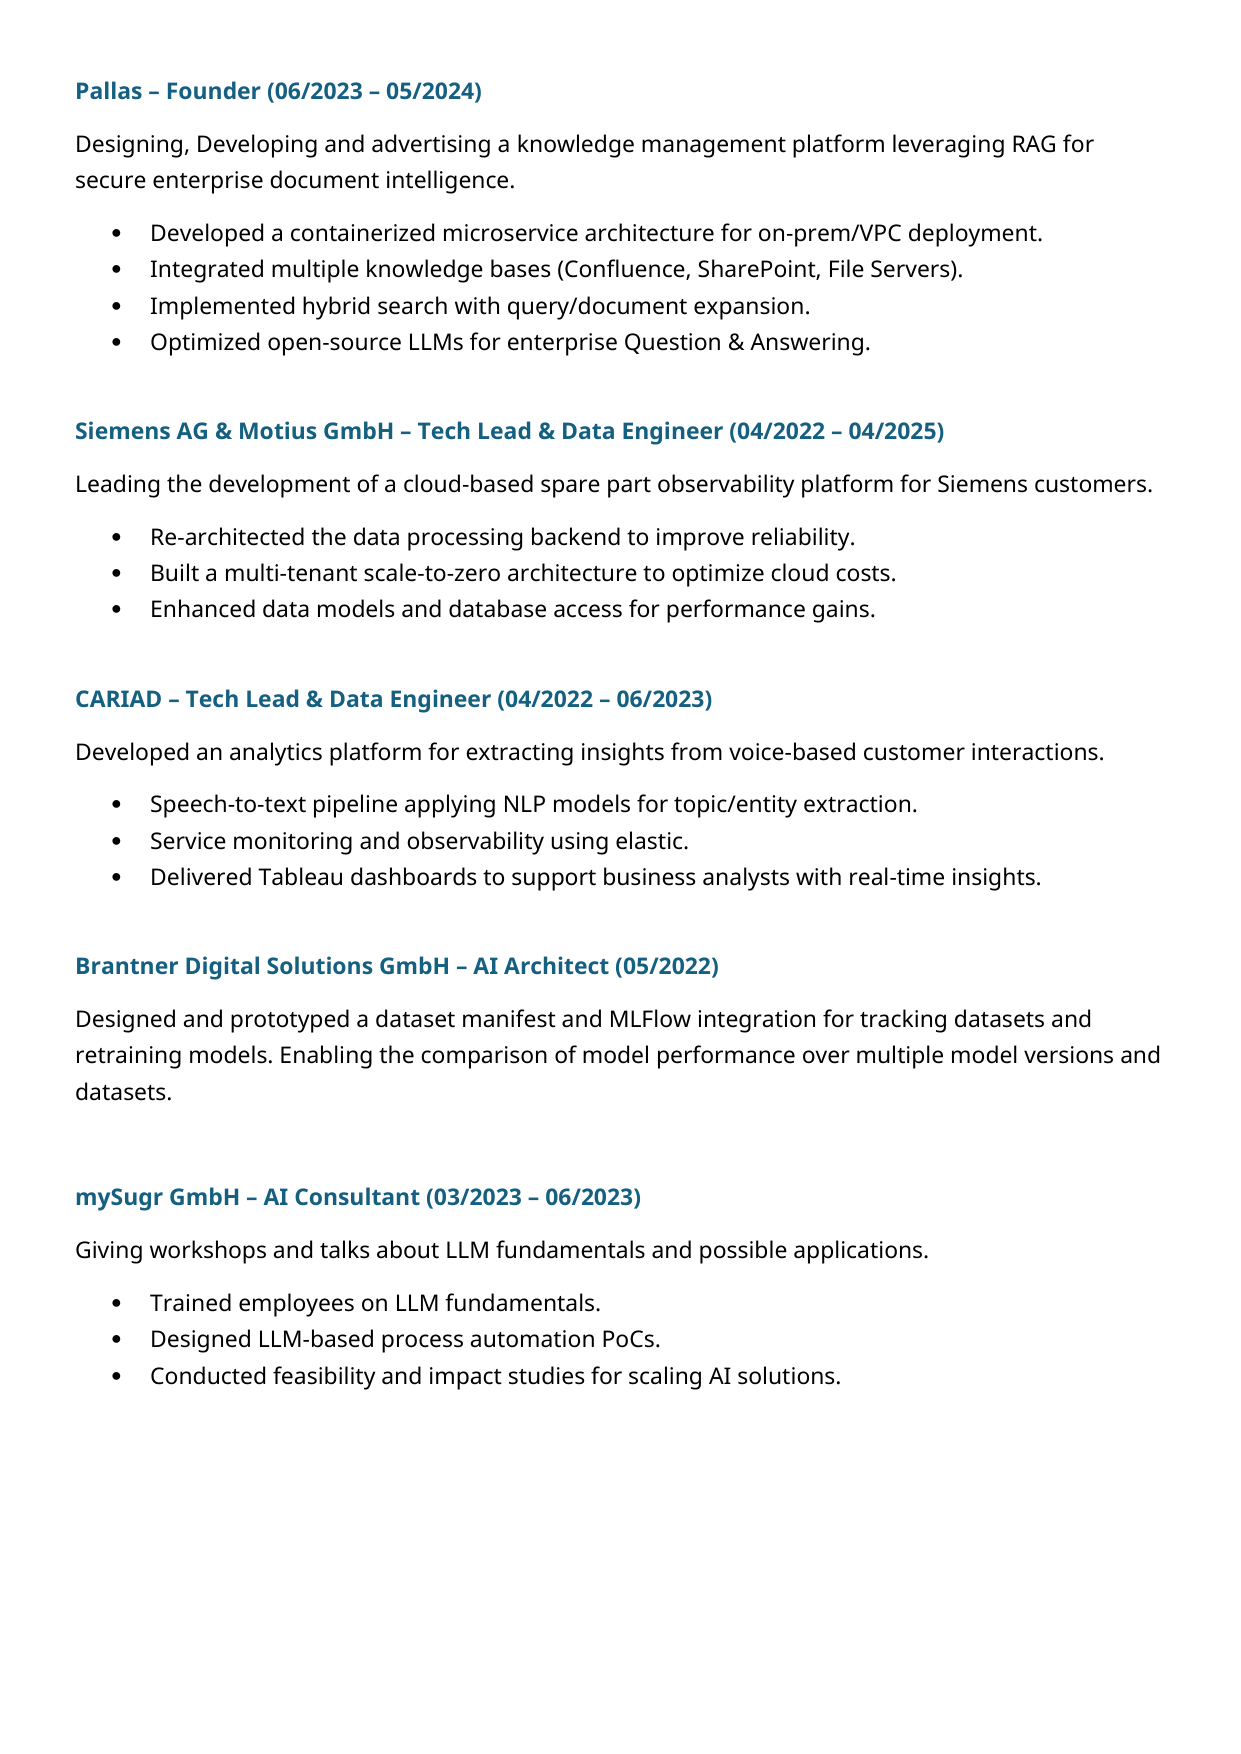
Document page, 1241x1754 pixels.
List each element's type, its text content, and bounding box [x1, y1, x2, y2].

text Designing, Developing and advertising a knowledge management platform leveraging RAG for secure enterprise document intelligence. [75, 128, 1165, 195]
text Leading the development of a cloud-based spare part observability platform for Siemens customers. [75, 468, 1165, 499]
text CARIAD – Tech Lead & Data Engineer (04/2022 – 06/2023) [75, 682, 1165, 714]
list Designed LLM-based process automation PoCs. [112, 1323, 1165, 1354]
text Siemens AG & Motius GmbH – Tech Lead & Data Engineer (04/2022 – 04/2025) [75, 415, 1165, 446]
list Trained employees on LLM fundamentals. [112, 1287, 1165, 1318]
text Giving workshops and talks about LLM fundamentals and possible applications. [75, 1234, 1165, 1265]
list Speech-to-text pipeline applying NLP models for topic/entity extraction. [112, 788, 1165, 819]
list Built a multi-tenant scale-to-zero architecture to optimize cloud costs. [112, 557, 1165, 588]
text Designed and prototyped a dataset manifest and MLFlow integration for tracking datasets and retraining models. Enabling the comparison of model performance over multiple model versions and datasets. [75, 1003, 1165, 1107]
text mySugr GmbH – AI Consultant (03/2023 – 06/2023) [75, 1181, 1165, 1212]
list Enhanced data models and database access for performance gains. [112, 593, 1165, 624]
list Implemented hybrid search with query/document expansion. [112, 289, 1165, 321]
text Developed an analytics platform for extracting insights from voice-based customer interactions. [75, 735, 1165, 767]
list Integrated multiple knowledge bases (Confluence, SharePoint, File Servers). [112, 253, 1165, 284]
list Service monitoring and observability using elastic. [112, 824, 1165, 856]
text Pallas – Founder (06/2023 – 05/2024) [75, 75, 1165, 106]
list Re-architected the data processing backend to improve reliability. [112, 521, 1165, 552]
list Developed a containerized microservice architecture for on-prem/VPC deployment. [112, 217, 1165, 248]
list Delivered Tableau dashboards to support business analysts with real-time insights. [112, 861, 1165, 892]
text Brantner Digital Solutions GmbH – AI Architect (05/2022) [75, 950, 1165, 981]
list Optimized open-source LLMs for enterprise Question & Answering. [112, 326, 1165, 357]
list Conducted feasibility and impact studies for scaling AI solutions. [112, 1359, 1165, 1391]
